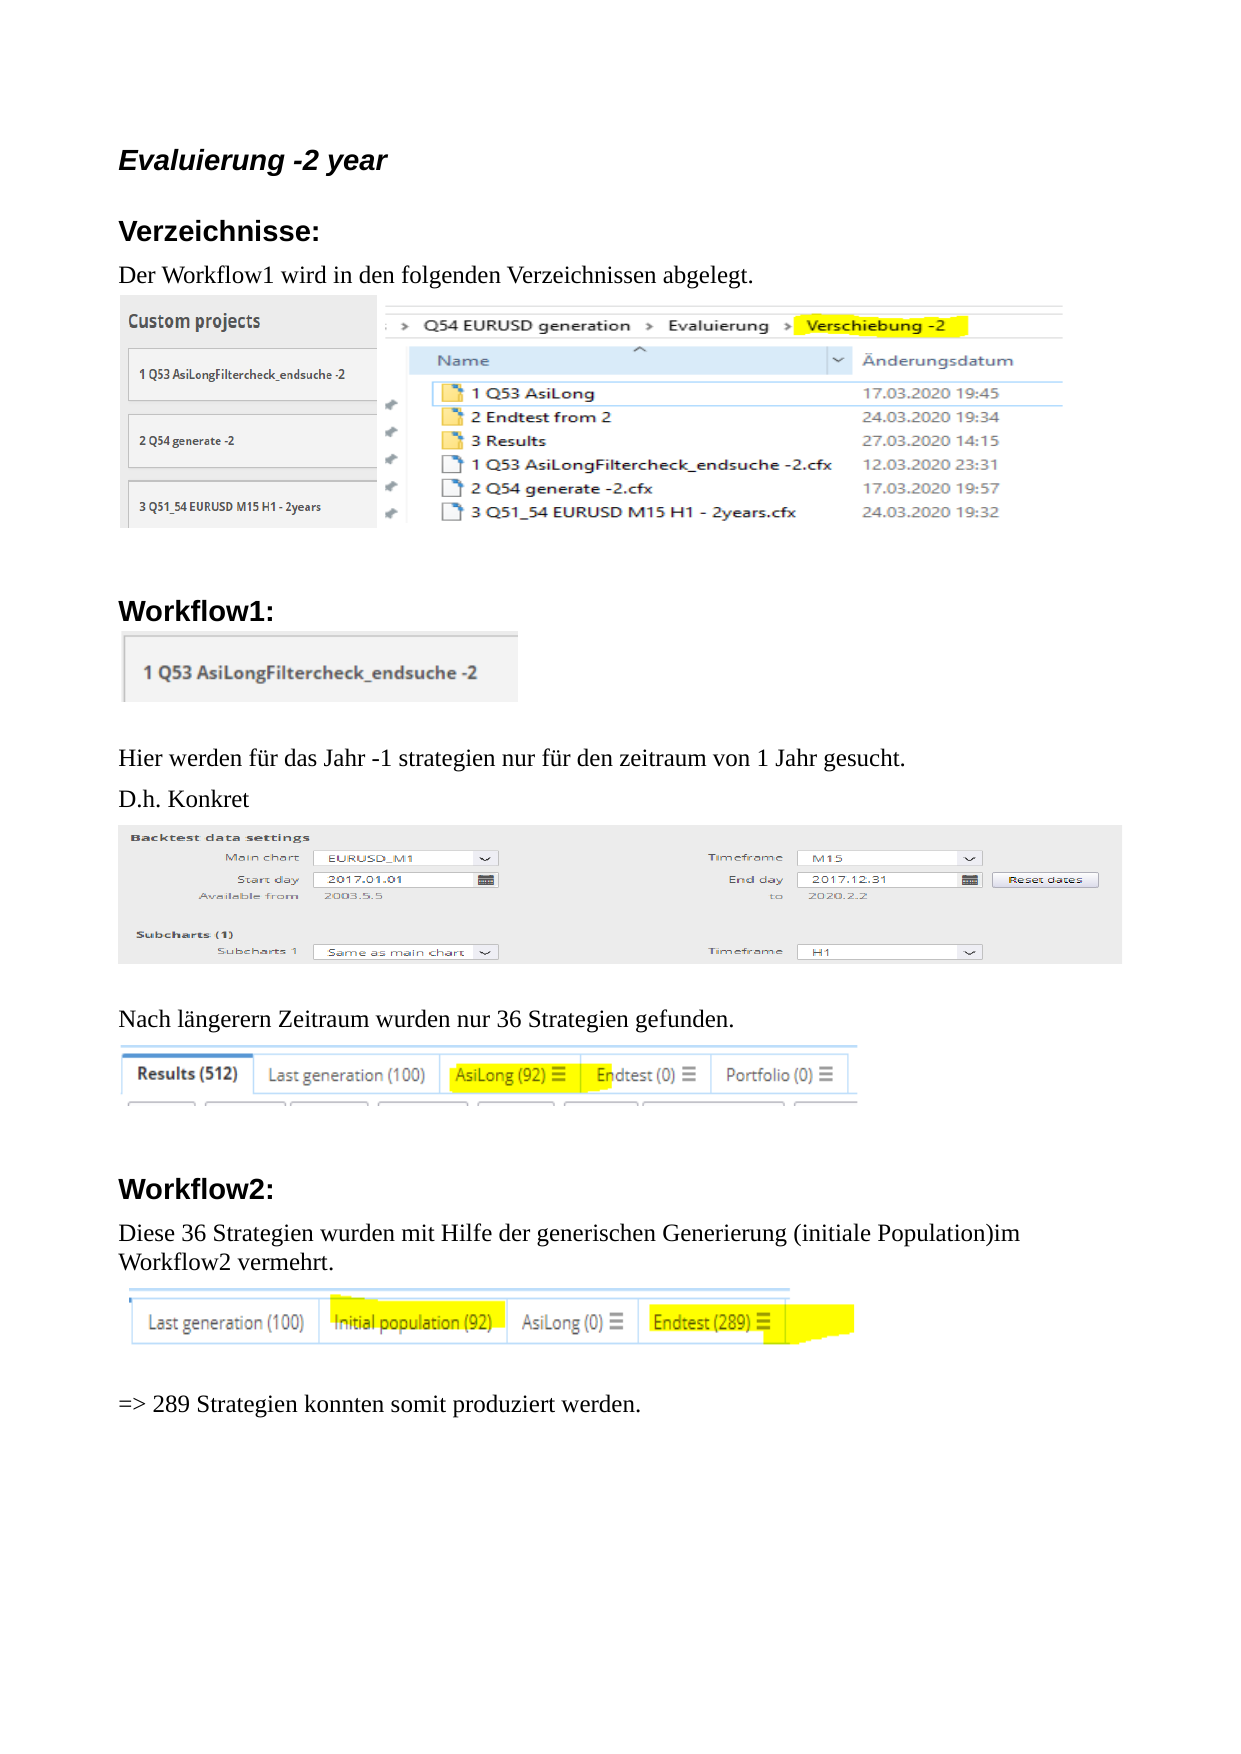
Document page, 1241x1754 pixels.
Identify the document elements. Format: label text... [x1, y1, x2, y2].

text Der Workflow1 wird in den folgenden Verzeichnissen abgelegt. [118, 260, 1122, 289]
subtitle Workflow2: [118, 1172, 1122, 1206]
picture [121, 631, 518, 702]
text Nach längerern Zeitraum wurden nur 36 Strategien gefunden. [118, 1004, 1122, 1033]
picture [120, 295, 377, 528]
subtitle Evaluierung -2 year [118, 143, 1122, 177]
picture [129, 1288, 855, 1348]
text => 289 Strategien konnten somit produziert werden. [118, 1389, 1122, 1417]
subtitle Workflow1: [118, 594, 1122, 627]
text Diese 36 Strategien wurden mit Hilfe der generischen Generierung (initiale Population)im Workflow2 vermehrt. [118, 1218, 1122, 1276]
subtitle Verzeichnisse: [118, 214, 1122, 248]
text D.h. Konkret [118, 784, 1122, 813]
text Hier werden für das Jahr -1 strategien nur für den zeitraum von 1 Jahr gesucht. [118, 743, 1122, 772]
picture [118, 825, 1123, 964]
picture [385, 291, 1063, 523]
picture [120, 1045, 858, 1106]
